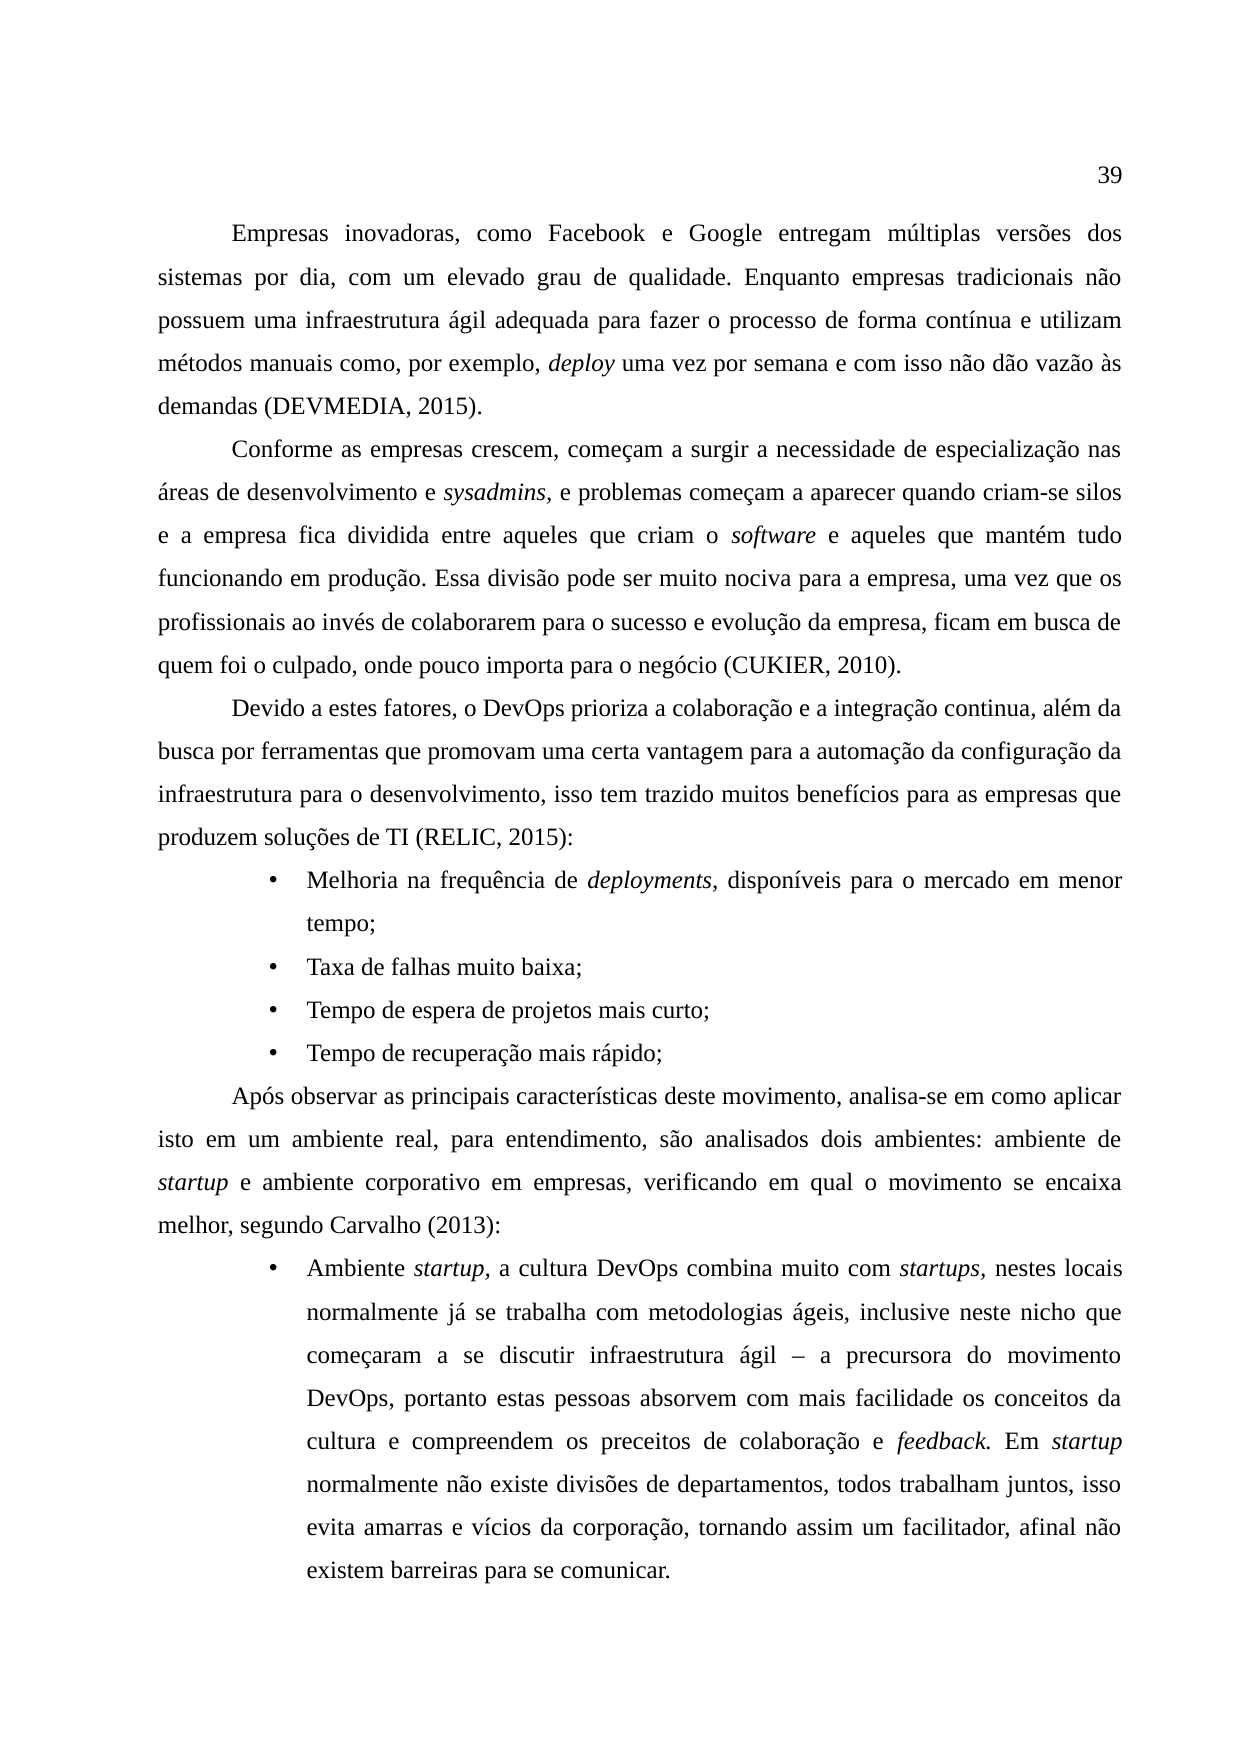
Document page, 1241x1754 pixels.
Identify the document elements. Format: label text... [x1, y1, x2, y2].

list Melhoria na frequência de deployments, disponíveis para o mercado em menor tempo; [269, 865, 1122, 937]
list Ambiente startup, a cultura DevOps combina muito com startups, nestes locais normalmente já se trabalha com metodologias ágeis, inclusive neste nicho que começaram a se discutir infraestrutura ágil – a precursora do movimento DevOps, portanto estas pessoas absorvem com mais facilidade os conceitos da cultura e compreendem os preceitos de colaboração e feedback. Em startup normalmente não existe divisões de departamentos, todos trabalham juntos, isso evita amarras e vícios da corporação, tornando assim um facilitador, afinal não existem barreiras para se comunicar. [269, 1253, 1122, 1584]
text Devido a estes fatores, o DevOps prioriza a colaboração e a integração continua, além da busca por ferramentas que promovam uma certa vantagem para a automação da configuração da infraestrutura para o desenvolvimento, isso tem trazido muitos benefícios para as empresas que produzem soluções de TI (RELIC, 2015): [158, 693, 1122, 851]
list Taxa de falhas muito baixa; [269, 952, 1122, 980]
text Conforme as empresas crescem, começam a surgir a necessidade de especialização nas áreas de desenvolvimento e sysadmins, e problemas começam a aparecer quando criam-se silos e a empresa fica dividida entre aqueles que criam o software e aqueles que mantém tudo funcionando em produção. Essa divisão pode ser muito nociva para a empresa, uma vez que os profissionais ao invés de colaborarem para o sucesso e evolução da empresa, ficam em busca de quem foi o culpado, onde pouco importa para o negócio (CUKIER, 2010). [158, 434, 1122, 678]
list Tempo de recuperação mais rápido; [269, 1038, 1122, 1067]
text Empresas inovadoras, como Facebook e Google entregam múltiplas versões dos sistemas por dia, com um elevado grau de qualidade. Enquanto empresas tradicionais não possuem uma infraestrutura ágil adequada para fazer o processo de forma contínua e utilizam métodos manuais como, por exemplo, deploy uma vez por semana e com isso não dão vazão às demandas (DEVMEDIA, 2015). [158, 218, 1122, 420]
list Tempo de espera de projetos mais curto; [269, 995, 1122, 1023]
text Após observar as principais características deste movimento, analisa-se em como aplicar isto em um ambiente real, para entendimento, são analisados dois ambientes: ambiente de startup e ambiente corporativo em empresas, verificando em qual o movimento se encaixa melhor, segundo Carvalho (2013): [158, 1081, 1122, 1239]
